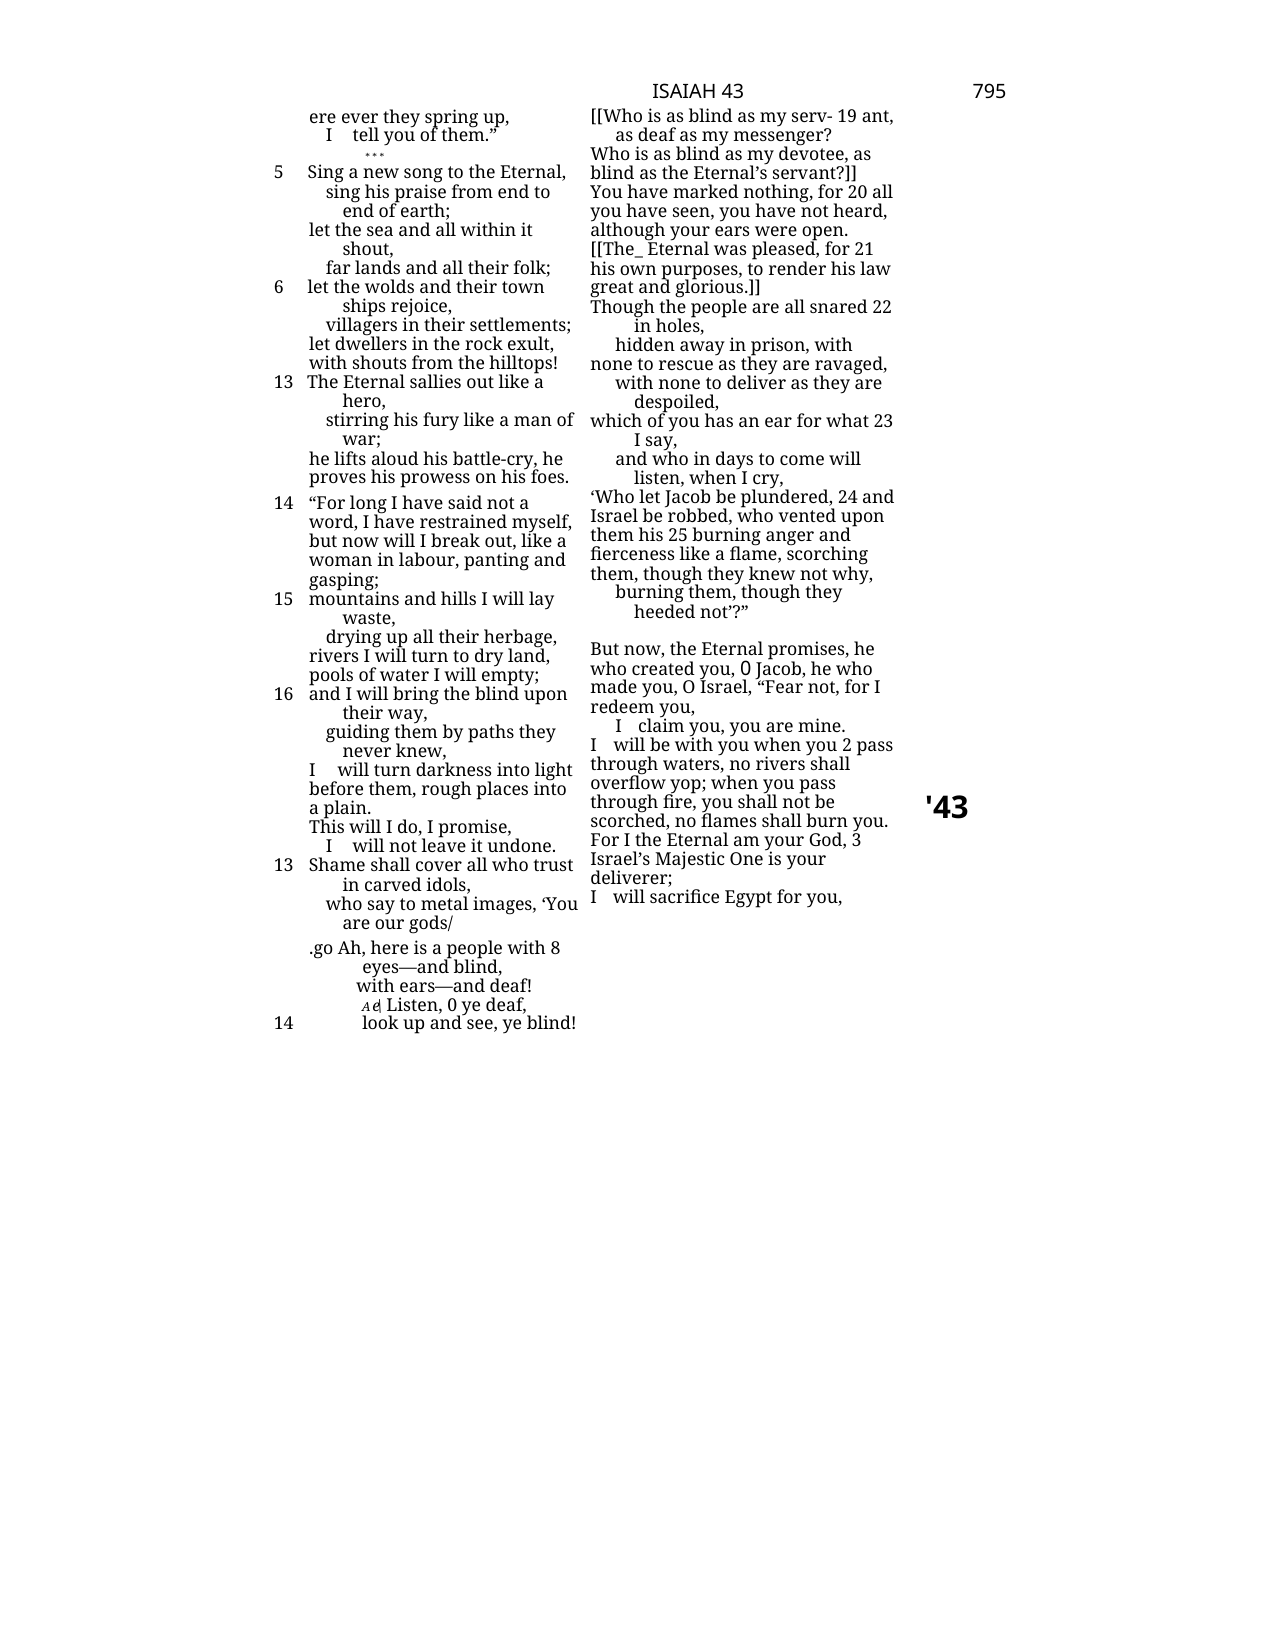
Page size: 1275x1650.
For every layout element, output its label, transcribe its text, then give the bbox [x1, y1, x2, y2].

text stirring his fury like a man of war; [326, 412, 579, 450]
text as deaf as my messenger? [615, 126, 896, 145]
text but now will I break out, like a woman in labour, panting and gasping; [309, 533, 579, 590]
list let the wolds and their town­ [273, 278, 579, 297]
list mountains and hills I will lay [273, 590, 579, 609]
text who say to metal images, ‘You are our gods/ [326, 895, 579, 933]
text with none to deliver as they are despoiled, [615, 374, 896, 412]
text ships rejoice, [342, 297, 579, 316]
text ‘Who let Jacob be plundered, 24 and Israel be robbed, who vented upon them his 25 burning anger and fierceness like a flame, scorching them, though they knew not why, [590, 488, 896, 584]
text sing his praise from end to end of earth; [326, 183, 579, 221]
text [[Who is as blind as my serv- 19 ant, [590, 109, 896, 126]
text burning them, though they heeded not’?” [615, 584, 896, 622]
list “For long I have said not a word, I have restrained myself, [273, 494, 579, 533]
text drying up all their herbage, rivers I will turn to dry land, pools of water I will empty; [309, 628, 579, 685]
text he lifts aloud his battle-cry, he proves his prowess on his foes. [309, 450, 579, 488]
list will not leave it undone. [326, 838, 579, 857]
text in carved idols, [342, 876, 579, 895]
text which of you has an ear for what 23 I say, [590, 412, 896, 450]
text '43 [924, 794, 982, 825]
text For I the Eternal am your God, 3 Israel’s Majestic One is your deliverer; [590, 831, 896, 888]
list Sing a new song to the Eternal, [273, 164, 579, 183]
text and who in days to come will listen, when I cry, [615, 450, 896, 488]
text hero, [342, 392, 579, 412]
text hidden away in prison, with none to rescue as they are ravaged, [590, 336, 896, 374]
text * * * [365, 145, 579, 164]
list will sacrifice Egypt for you, [590, 888, 896, 907]
text [[The_ Eternal was pleased, for 21 his own purposes, to render his law great and glorious.]] [590, 241, 896, 298]
text far lands and all their folk; [326, 259, 579, 278]
list tell you of them.” [326, 127, 579, 145]
text with ears—and deaf! a e\ Listen, 0 ye deaf, [309, 977, 579, 1015]
text guiding them by paths they never knew, [326, 723, 579, 761]
text But now, the Eternal promises, he who created you, 0 Jacob, he who made you, O Israel, “Fear not, for I redeem you, [590, 641, 896, 717]
text You have marked nothing, for 20 all you have seen, you have not heard, although your ears were open. [590, 183, 896, 241]
text Though the people are all snared 22 in holes, [590, 298, 896, 336]
list will be with you when you 2 pass through waters, no rivers shall overflow yop; when you pass through fire, you shall not be scorched, no flames shall burn you. [590, 736, 896, 831]
text ere ever they spring up, [273, 109, 579, 127]
list and I will bring the blind upon [273, 685, 579, 704]
list Shame shall cover all who trust [273, 857, 579, 876]
list look up and see, ye blind! [273, 1015, 579, 1033]
text waste, [342, 609, 579, 628]
text villagers in their settlements; let dwellers in the rock exult, with shouts from the hill­tops! [309, 316, 579, 373]
list claim you, you are mine. [615, 717, 896, 736]
text .go Ah, here is a people with 8 eyes—and blind, [273, 939, 579, 977]
text This will I do, I promise, [273, 818, 579, 838]
list The Eternal sallies out like a [273, 373, 579, 392]
list will turn darkness into light before them, rough places into a plain. [309, 761, 579, 818]
text Who is as blind as my devotee, as blind as the Eternal’s serv­ant?]] [590, 145, 896, 183]
text their way, [342, 704, 579, 723]
text let the sea and all within it shout, [309, 221, 579, 259]
